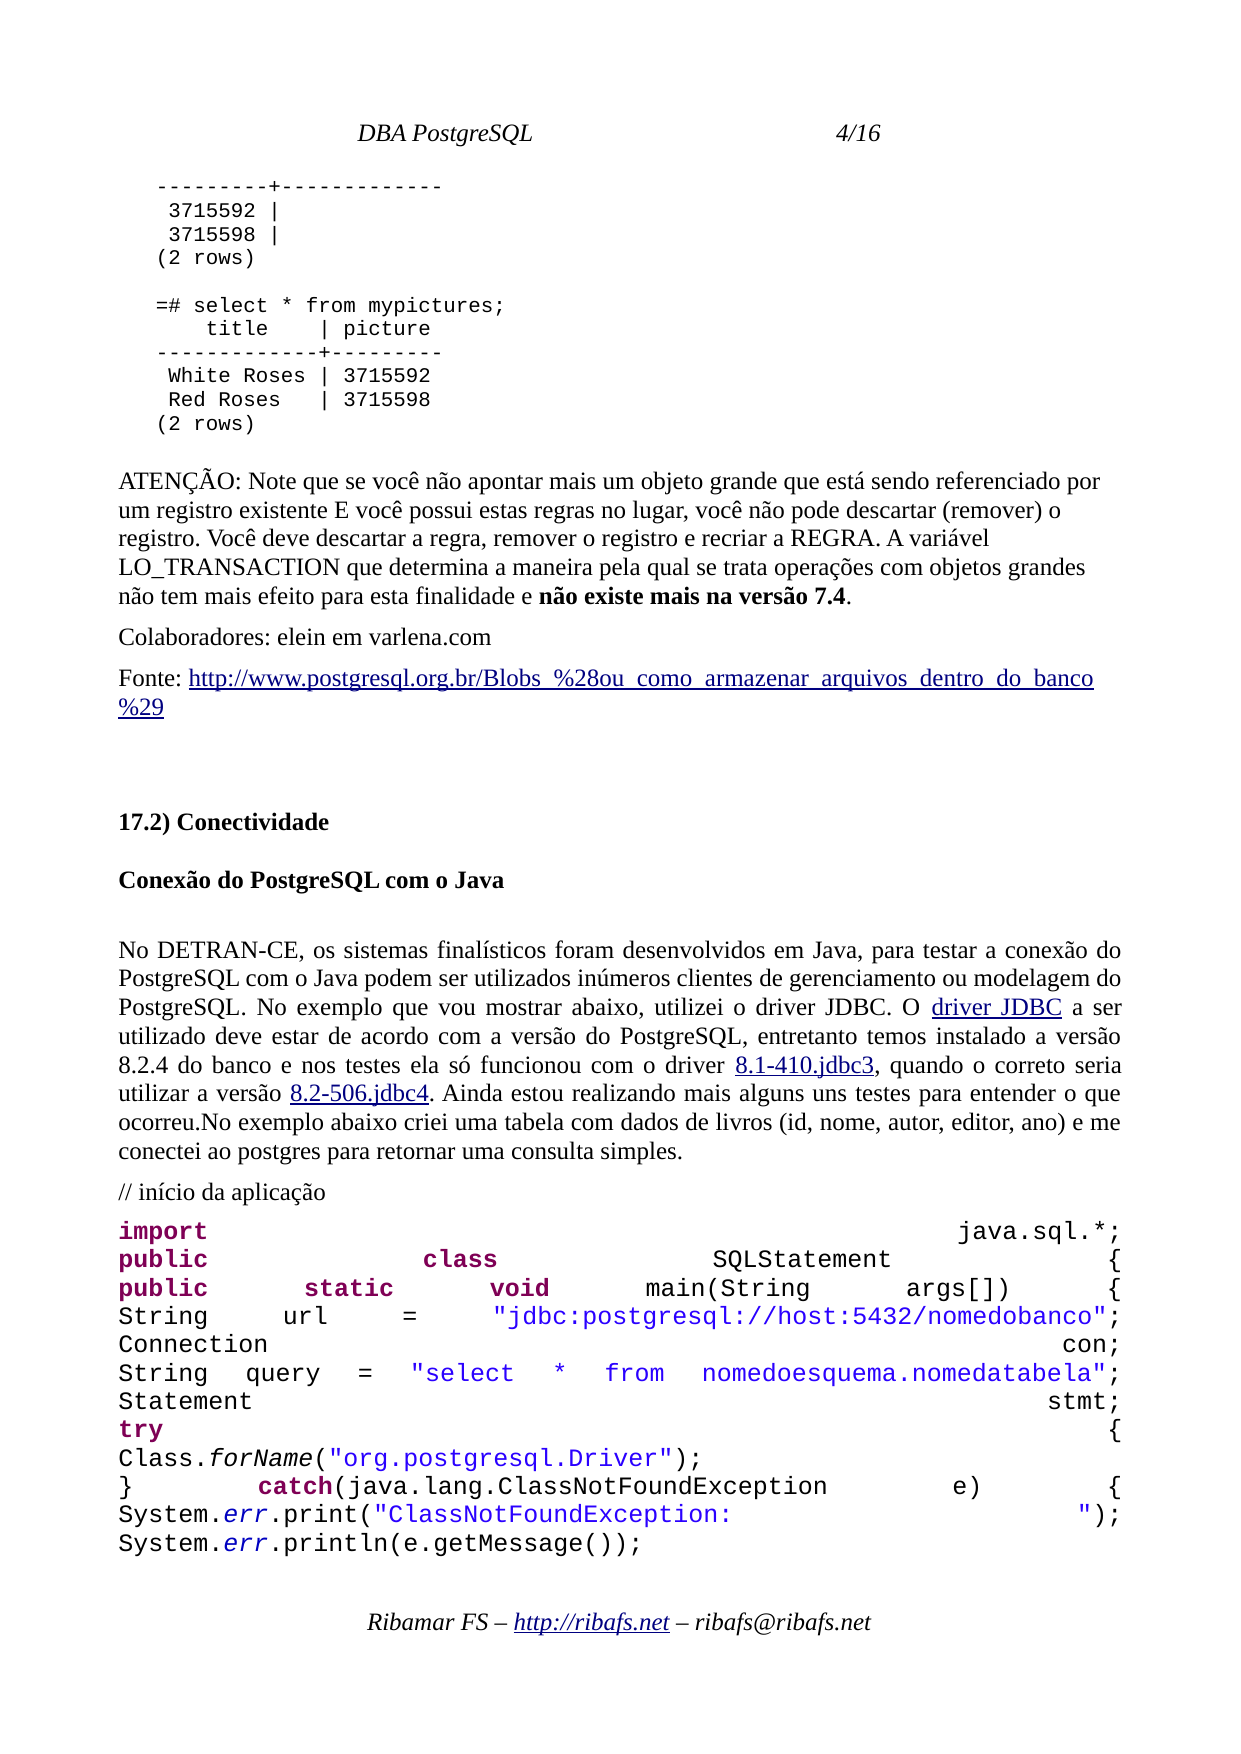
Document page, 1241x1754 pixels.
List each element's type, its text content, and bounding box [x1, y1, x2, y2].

text ---------+------------- [118, 176, 1122, 200]
text (2 rows) [118, 413, 1122, 436]
text No DETRAN-CE, os sistemas finalísticos foram desenvolvidos em Java, para testar a conexão do PostgreSQL com o Java podem ser utilizados inúmeros clientes de gerenciamento ou modelagem do PostgreSQL. No exemplo que vou mostrar abaixo, utilizei o driver JDBC. O driver JDBC a ser utilizado deve estar de acordo com a versão do PostgreSQL, entretanto temos instalado a versão 8.2.4 do banco e nos testes ela só funcionou com o driver 8.1-410.jdbc3, quando o correto seria utilizar a versão 8.2-506.jdbc4. Ainda estou realizando mais alguns uns testes para entender o que ocorreu.No exemplo abaixo criei uma tabela com dados de livros (id, nome, autor, editor, ano) e me conectei ao postgres para retornar uma consulta simples. [118, 935, 1122, 1165]
text Red Roses | 3715598 [118, 389, 1122, 413]
text Fonte: http://www.postgresql.org.br/Blobs_%28ou_como_armazenar_arquivos_dentro_do_banco%29 [118, 663, 1122, 721]
text -------------+--------- [118, 342, 1122, 366]
text 17.2) Conectividade [118, 807, 1122, 836]
text Conexão do PostgreSQL com o Java [118, 865, 1122, 893]
text =# select * from mypictures; [118, 294, 1122, 318]
text // início da aplicação [118, 1177, 1122, 1206]
text (2 rows) [118, 247, 1122, 271]
text import java.sql.*; public class SQLStatement { public static void main(String args[]) { String url = "jdbc:postgresql://host:5432/nomedobanco"; Connection con; String query = "select * from nomedoesquema.nomedatabela"; Statement stmt; try { Class.forName("org.postgresql.Driver"); } catch(java.lang.ClassNotFoundException e) { System.err.print("ClassNotFoundException: "); System.err.println(e.getMessage()); [118, 1218, 1122, 1558]
text title | picture [118, 318, 1122, 342]
text White Roses | 3715592 [118, 366, 1122, 389]
text Colaboradores: elein em varlena.com [118, 622, 1122, 651]
text ATENÇÃO: Note que se você não apontar mais um objeto grande que está sendo referenciado por um registro existente E você possui estas regras no lugar, você não pode descartar (remover) o registro. Você deve descartar a regra, remover o registro e recriar a REGRA. A variável LO_TRANSACTION que determina a maneira pela qual se trata operações com objetos grandes não tem mais efeito para esta finalidade e não existe mais na versão 7.4. [118, 466, 1122, 610]
text 3715598 | [118, 224, 1122, 247]
text 3715592 | [118, 200, 1122, 224]
